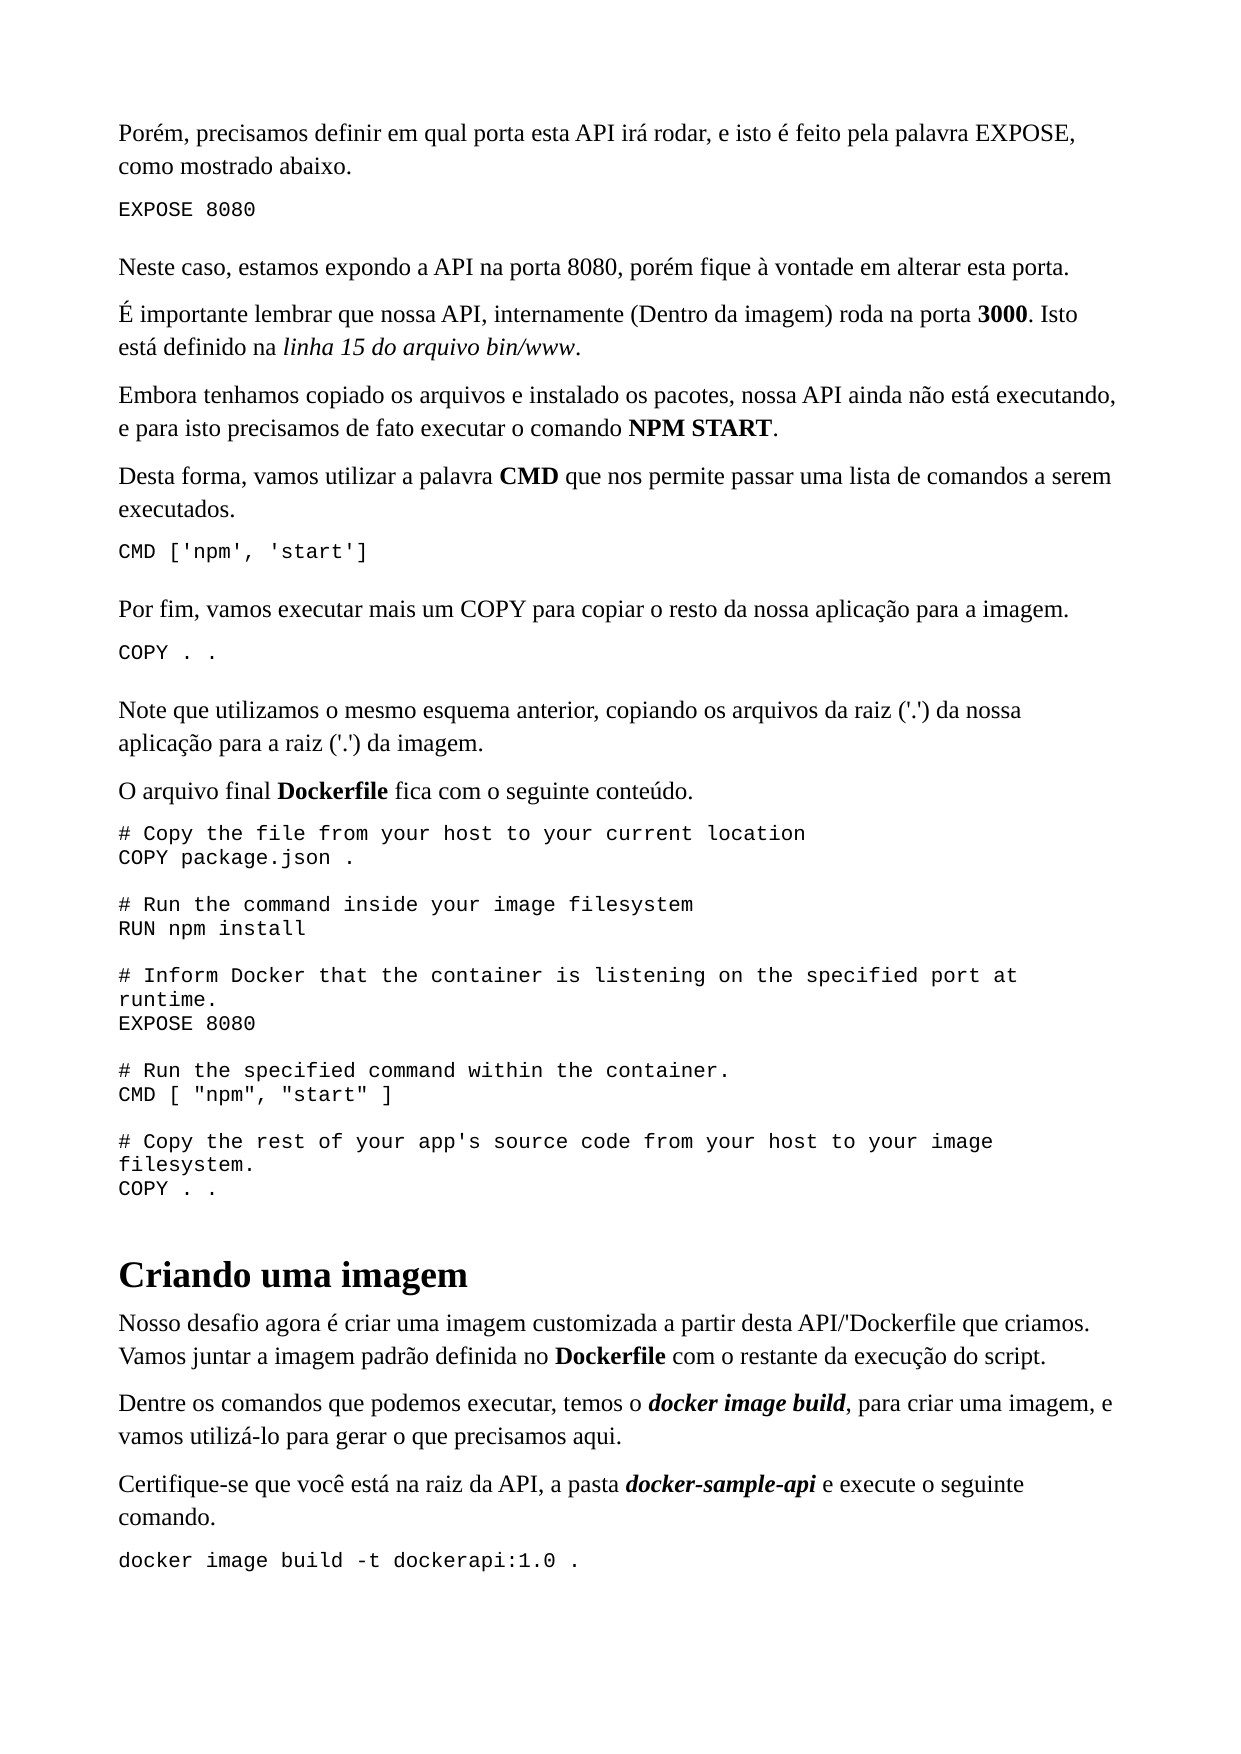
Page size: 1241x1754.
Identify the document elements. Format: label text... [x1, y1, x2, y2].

text Desta forma, vamos utilizar a palavra CMD que nos permite passar uma lista de comandos a serem executados. [118, 461, 1122, 522]
text O arquivo final Dockerfile fica com o seguinte conteúdo. [118, 776, 1122, 804]
text COPY . . [118, 1178, 1122, 1202]
text Neste caso, estamos expondo a API na porta 8080, porém fique à vontade em alterar esta porta. [118, 252, 1122, 281]
subtitle Criando uma imagem [118, 1252, 1122, 1295]
text # Run the specified command within the container. [118, 1060, 1122, 1083]
text CMD [ "npm", "start" ] [118, 1083, 1122, 1107]
text Dentre os comandos que podemos executar, temos o docker image build, para criar uma imagem, e vamos utilizá-lo para gerar o que precisamos aqui. [118, 1388, 1122, 1450]
text Certifique-se que você está na raiz da API, a pasta docker-sample-api e execute o seguinte comando. [118, 1469, 1122, 1531]
text Nosso desafio agora é criar uma imagem customizada a partir desta API/'Dockerfile que criamos. Vamos juntar a imagem padrão definida no Dockerfile com o restante da execução do script. [118, 1308, 1122, 1369]
text # Inform Docker that the container is listening on the specified port at runtime. [118, 965, 1122, 1013]
text COPY package.json . [118, 847, 1122, 871]
text Embora tenhamos copiado os arquivos e instalado os pacotes, nossa API ainda não está executando, e para isto precisamos de fato executar o comando NPM START. [118, 380, 1122, 442]
text # Copy the rest of your app's source code from your host to your image filesystem. [118, 1131, 1122, 1178]
text # Copy the file from your host to your current location [118, 823, 1122, 847]
text RUN npm install [118, 918, 1122, 942]
text É importante lembrar que nossa API, internamente (Dentro da imagem) roda na porta 3000. Isto está definido na linha 15 do arquivo bin/www. [118, 299, 1122, 361]
text Porém, precisamos definir em qual porta esta API irá rodar, e isto é feito pela palavra EXPOSE, como mostrado abaixo. [118, 118, 1122, 180]
text EXPOSE 8080 [118, 199, 1122, 222]
text docker image build -t dockerapi:1.0 . [118, 1549, 1122, 1573]
text EXPOSE 8080 [118, 1013, 1122, 1036]
text Por fim, vamos executar mais um COPY para copiar o resto da nossa aplicação para a imagem. [118, 594, 1122, 623]
text # Run the command inside your image filesystem [118, 894, 1122, 918]
text COPY . . [118, 642, 1122, 666]
text CMD ['npm', 'start'] [118, 541, 1122, 565]
text Note que utilizamos o mesmo esquema anterior, copiando os arquivos da raiz ('.') da nossa aplicação para a raiz ('.') da imagem. [118, 695, 1122, 757]
